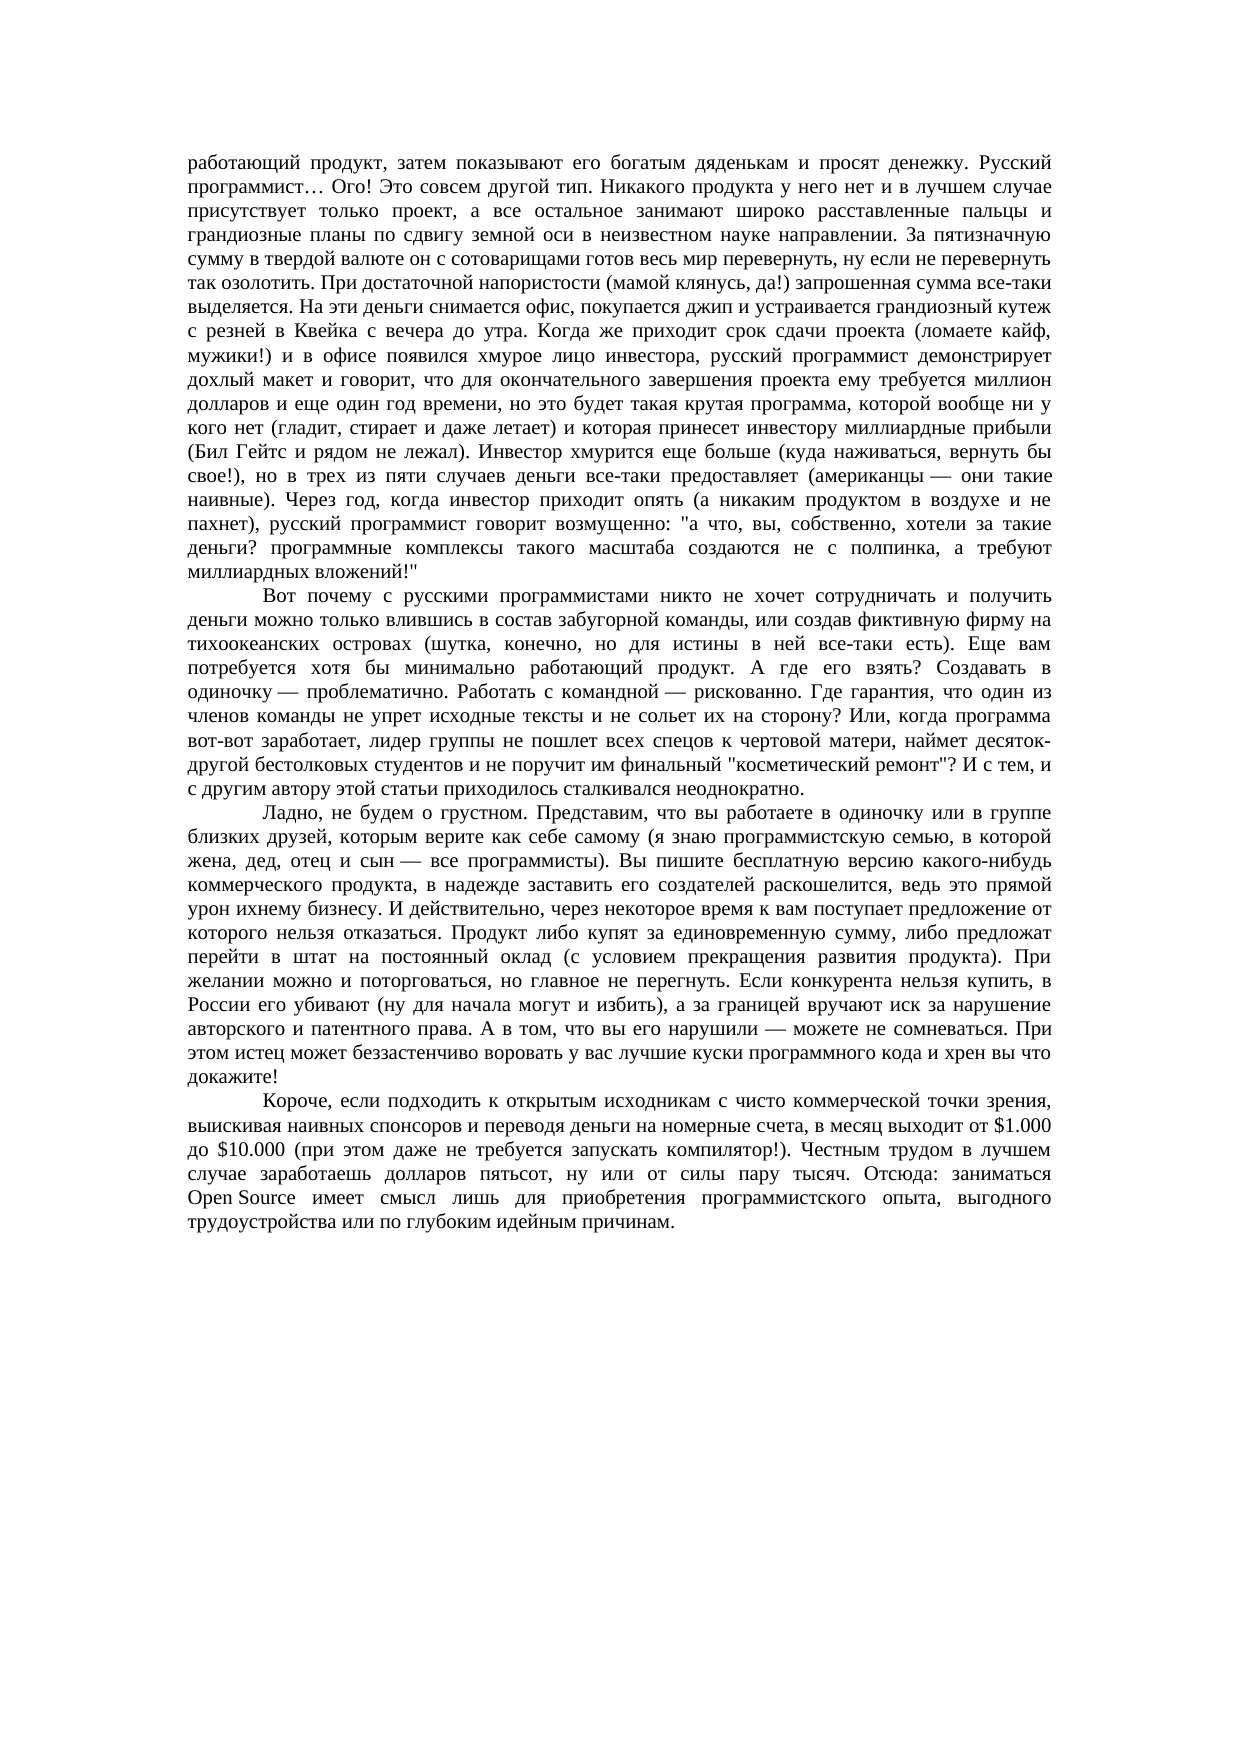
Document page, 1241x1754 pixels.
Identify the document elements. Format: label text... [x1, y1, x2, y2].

text Вот почему с русскими программистами никто не хочет сотрудничать и получить деньги можно только влившись в состав забугорной команды, или создав фиктивную фирму на тихоокеанских островах (шутка, конечно, но для истины в ней все-таки есть). Еще вам потребуется хотя бы минимально работающий продукт. А где его взять? Создавать в одиночку — проблематично. Работать с командной — рискованно. Где гарантия, что один из членов команды не упрет исходные тексты и не сольет их на сторону? Или, когда программа вот-вот заработает, лидер группы не пошлет всех спецов к чертовой матери, наймет десяток-другой бестолковых студентов и не поручит им финальный "косметический ремонт"? И с тем, и с другим автору этой статьи приходилось сталкивался неоднократно. [187, 583, 1053, 800]
text работающий продукт, затем показывают его богатым дяденькам и просят денежку. Русский программист… Ого! Это совсем другой тип. Никакого продукта у него нет и в лучшем случае присутствует только проект, а все остальное занимают широко расставленные пальцы и грандиозные планы по сдвигу земной оси в неизвестном науке направлении. За пятизначную сумму в твердой валюте он с сотоварищами готов весь мир перевернуть, ну если не перевернуть так озолотить. При достаточной напористости (мамой клянусь, да!) запрошенная сумма все-таки выделяется. На эти деньги снимается офис, покупается джип и устраивается грандиозный кутеж с резней в Квейка с вечера до утра. Когда же приходит срок сдачи проекта (ломаете кайф, мужики!) и в офисе появился хмурое лицо инвестора, русский программист демонстрирует дохлый макет и говорит, что для окончательного завершения проекта ему требуется миллион долларов и еще один год времени, но это будет такая крутая программа, которой вообще ни у кого нет (гладит, стирает и даже летает) и которая принесет инвестору миллиардные прибыли (Бил Гейтс и рядом не лежал). Инвестор хмурится еще больше (куда наживаться, вернуть бы свое!), но в трех из пяти случаев деньги все-таки предоставляет (американцы — они такие наивные). Через год, когда инвестор приходит опять (а никаким продуктом в воздухе и не пахнет), русский программист говорит возмущенно: "а что, вы, собственно, хотели за такие деньги? программные комплексы такого масштаба создаются не с полпинка, а требуют миллиардных вложений!" [187, 150, 1053, 583]
text Ладно, не будем о грустном. Представим, что вы работаете в одиночку или в группе близких друзей, которым верите как себе самому (я знаю программистскую семью, в которой жена, дед, отец и сын — все программисты). Вы пишите бесплатную версию какого-нибудь коммерческого продукта, в надежде заставить его создателей раскошелится, ведь это прямой урон ихнему бизнесу. И действительно, через некоторое время к вам поступает предложение от которого нельзя отказаться. Продукт либо купят за единовременную сумму, либо предложат перейти в штат на постоянный оклад (с условием прекращения развития продукта). При желании можно и поторговаться, но главное не перегнуть. Если конкурента нельзя купить, в России его убивают (ну для начала могут и избить), а за границей вручают иск за нарушение авторского и патентного права. А в том, что вы его нарушили — можете не сомневаться. При этом истец может беззастенчиво воровать у вас лучшие куски программного кода и хрен вы что докажите! [187, 800, 1053, 1088]
text Короче, если подходить к открытым исходникам с чисто коммерческой точки зрения, выискивая наивных спонсоров и переводя деньги на номерные счета, в месяц выходит от $1.000 до $10.000 (при этом даже не требуется запускать компилятор!). Честным трудом в лучшем случае заработаешь долларов пятьсот, ну или от силы пару тысяч. Отсюда: заниматься Open Source имеет смысл лишь для приобретения программистского опыта, выгодного трудоустройства или по глубоким идейным причинам. [187, 1088, 1053, 1233]
